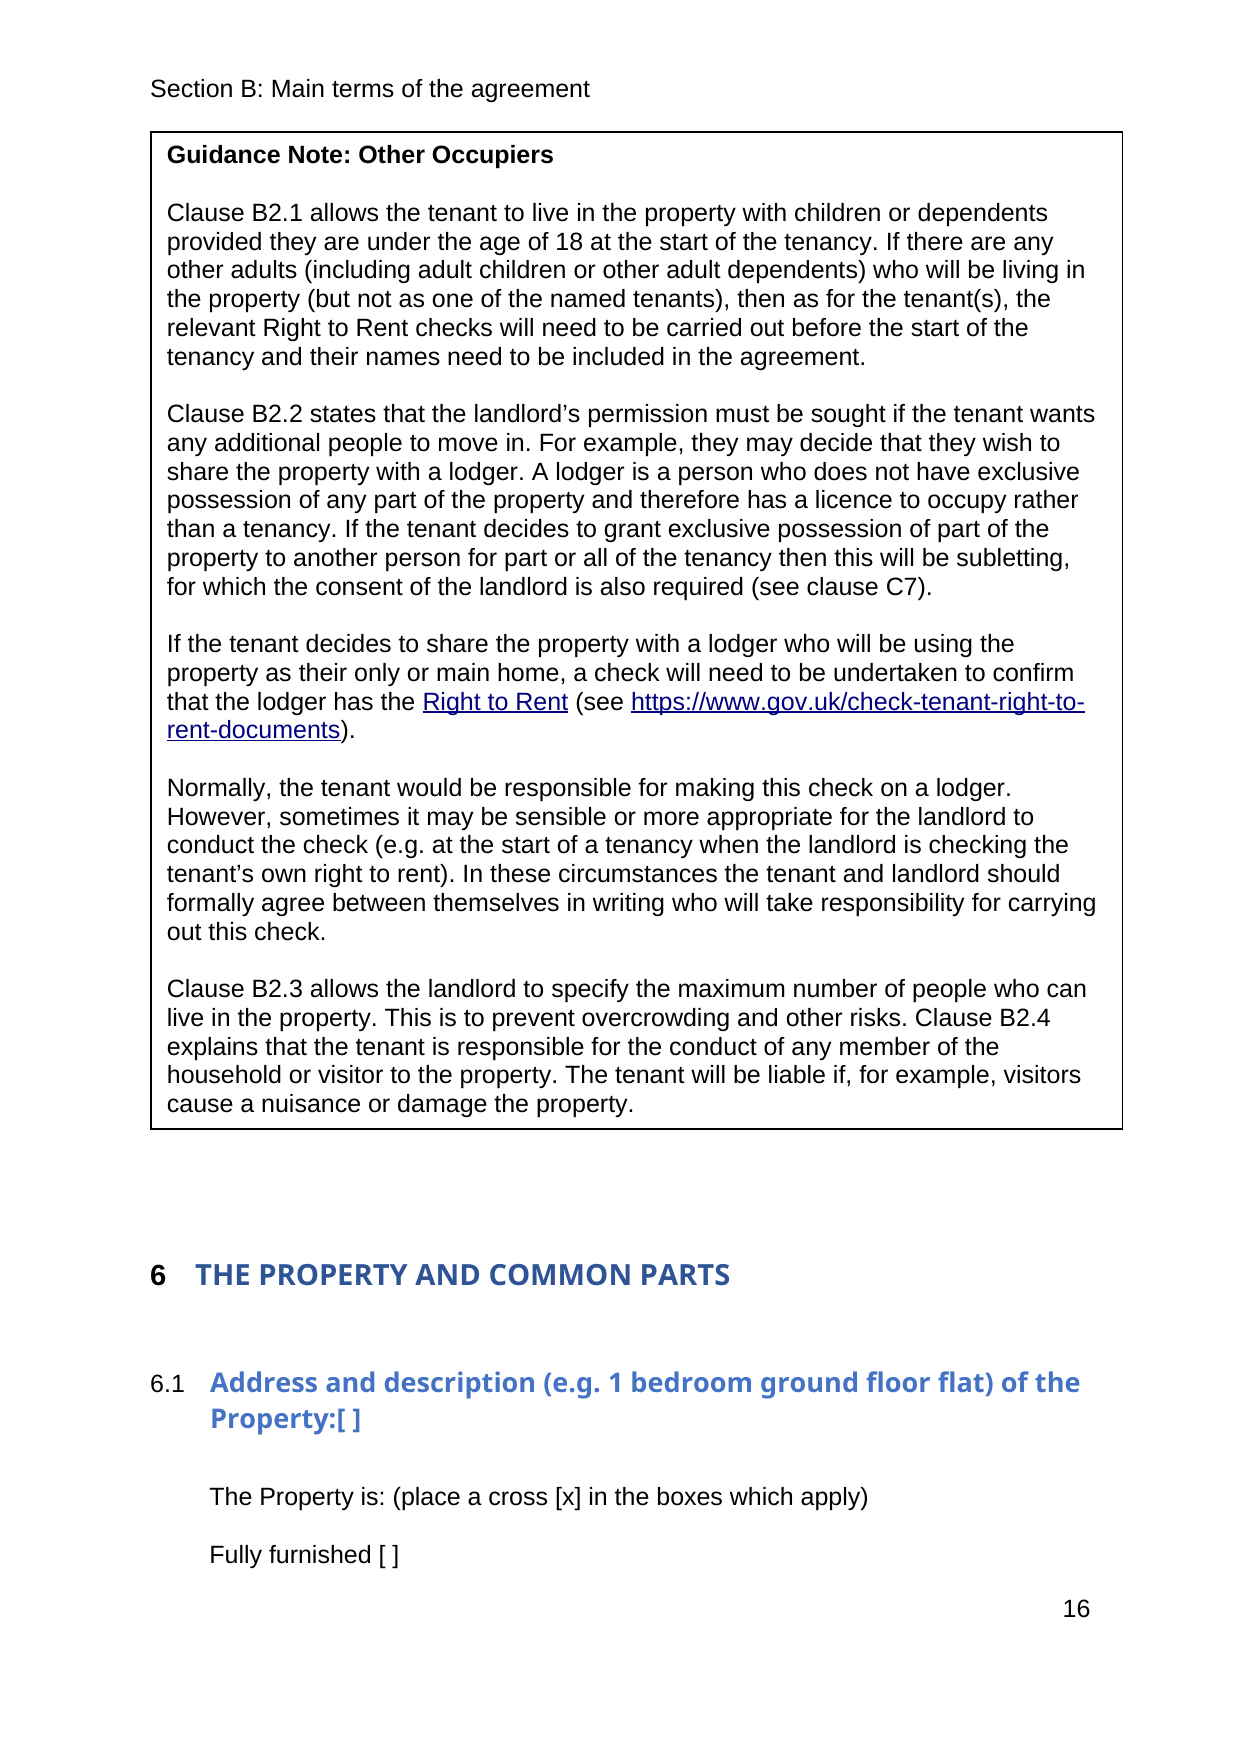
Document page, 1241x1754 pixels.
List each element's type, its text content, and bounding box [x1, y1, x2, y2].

text Clause B2.2 states that the landlord’s permission must be sought if the tenant wants any additional people to move in. For example, they may decide that they wish to share the property with a lodger. A lodger is a person who does not have exclusive possession of any part of the property and therefore has a licence to occupy rather than a tenancy. If the tenant decides to grant exclusive possession of part of the property to another person for part or all of the tenancy then this will be subletting, for which the consent of the landlord is also required (see clause C7). [167, 399, 1107, 600]
text Fully furnished [ ] [209, 1540, 1090, 1568]
text The Property is: (place a cross [x] in the boxes which apply) [209, 1482, 1090, 1511]
text Clause B2.1 allows the tenant to live in the property with children or dependents provided they are under the age of 18 at the start of the tenancy. If there are any other adults (including adult children or other adult dependents) who will be living in the property (but not as one of the named tenants), then as for the tenant(s), the relevant Right to Rent checks will need to be carried out before the start of the tenancy and their names need to be included in the agreement. [167, 198, 1107, 370]
text Guidance Note: Other Occupiers [167, 140, 1107, 169]
subtitle Address and description (e.g. 1 bedroom ground floor flat) of the Property:[ ] [150, 1363, 1090, 1437]
text Normally, the tenant would be responsible for making this check on a lodger. However, sometimes it may be sensible or more appropriate for the landlord to conduct the check (e.g. at the start of a tenancy when the landlord is checking the tenant’s own right to rent). In these circumstances the tenant and landlord should formally agree between themselves in writing who will take responsibility for carrying out this check. [167, 773, 1107, 945]
subtitle THE PROPERTY AND COMMON PARTS [150, 1254, 1090, 1294]
text If the tenant decides to share the property with a lodger who will be using the property as their only or main home, a check will need to be undertaken to confirm that the lodger has the Right to Rent (see https://www.gov.uk/check-tenant-right-to-rent-documents). [167, 629, 1107, 744]
text Clause B2.3 allows the landlord to specify the maximum number of people who can live in the property. This is to prevent overcrowding and other risks. Clause B2.4 explains that the tenant is responsible for the conduct of any member of the household or visitor to the property. The tenant will be liable if, for example, visitors cause a nuisance or damage the property. [167, 974, 1107, 1118]
